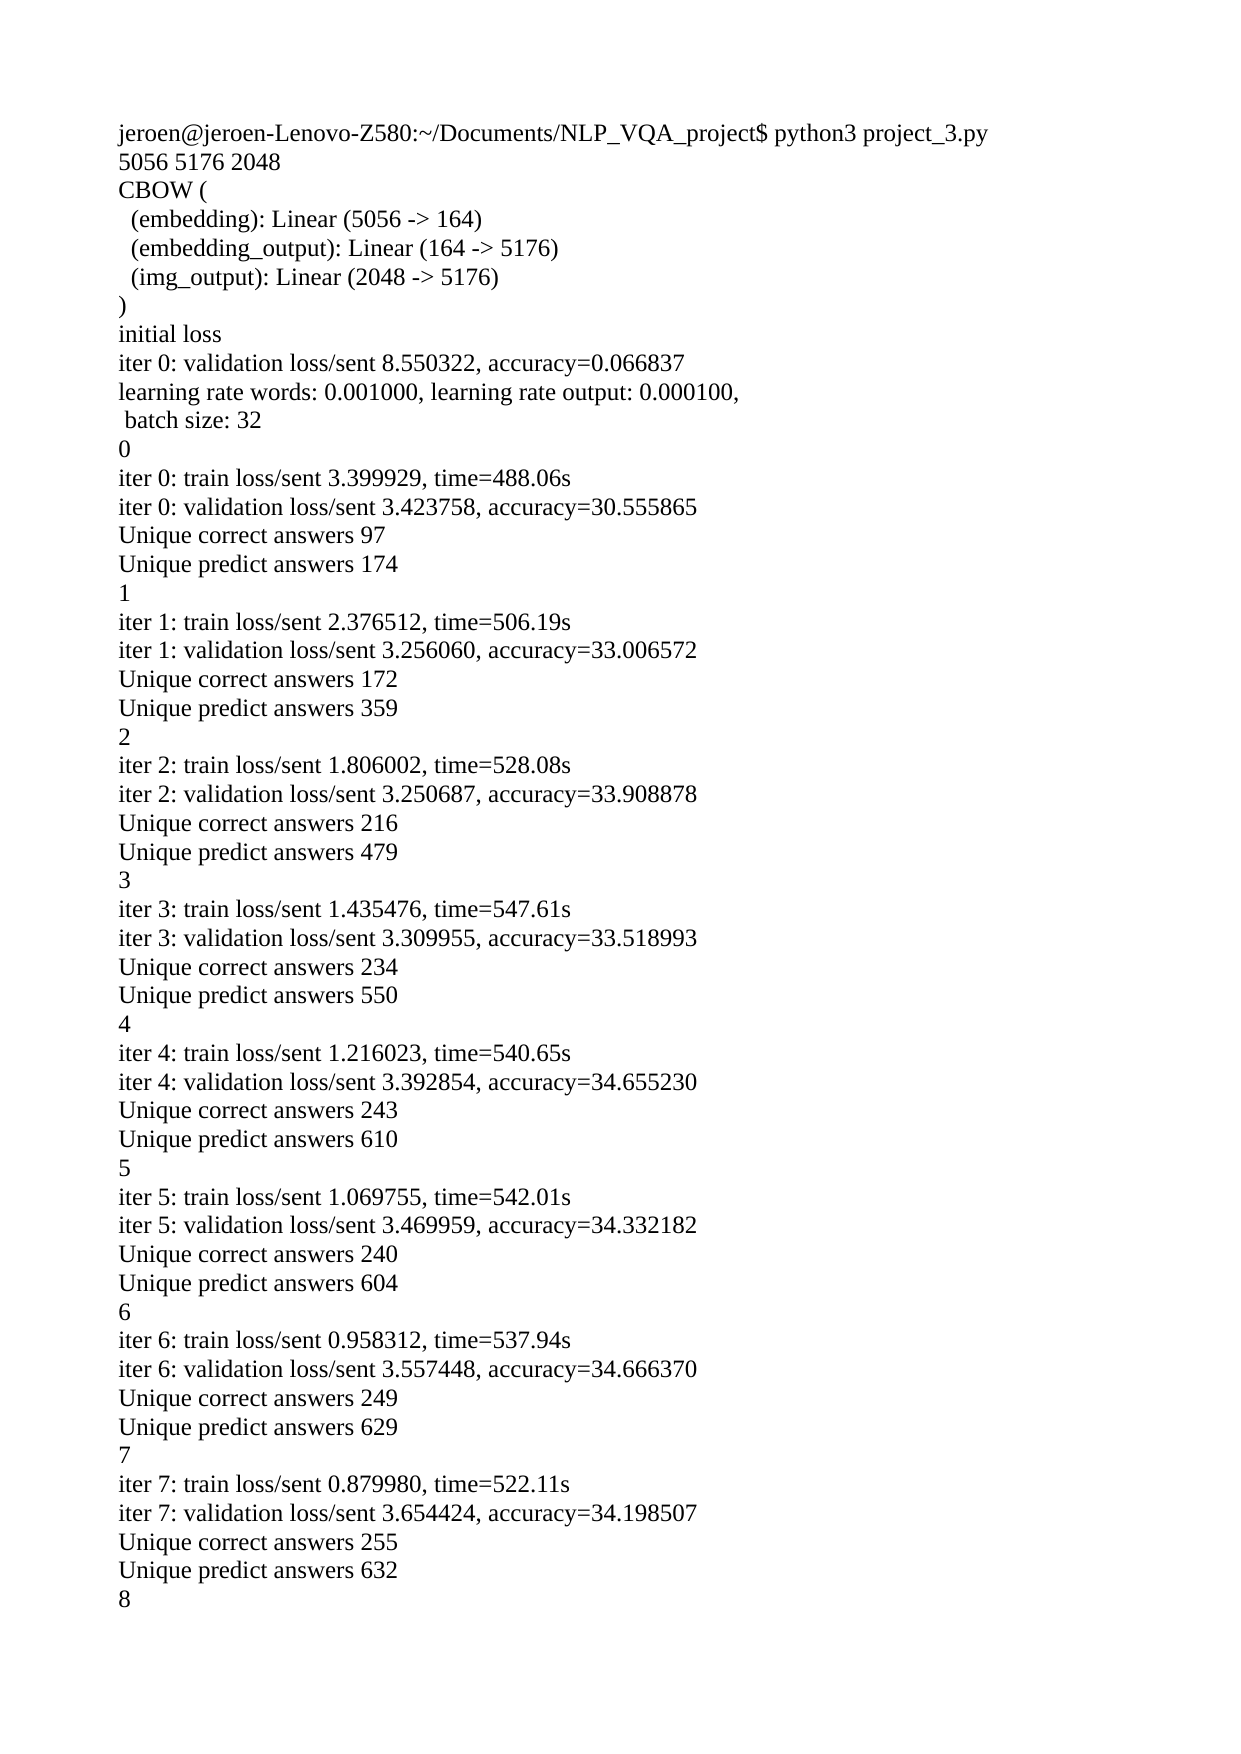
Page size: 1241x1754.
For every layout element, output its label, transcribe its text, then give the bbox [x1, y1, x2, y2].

text jeroen@jeroen-Lenovo-Z580:~/Documents/NLP_VQA_project$ python3 project_3.py [118, 118, 1122, 147]
text Unique correct answers 172 [118, 664, 1122, 693]
text Unique predict answers 550 [118, 981, 1122, 1009]
text iter 4: train loss/sent 1.216023, time=540.65s [118, 1038, 1122, 1067]
text Unique correct answers 249 [118, 1383, 1122, 1412]
text iter 0: validation loss/sent 8.550322, accuracy=0.066837 [118, 348, 1122, 377]
text 3 [118, 866, 1122, 894]
text iter 3: validation loss/sent 3.309955, accuracy=33.518993 [118, 923, 1122, 952]
text iter 6: train loss/sent 0.958312, time=537.94s [118, 1326, 1122, 1354]
text Unique predict answers 359 [118, 693, 1122, 722]
text iter 1: validation loss/sent 3.256060, accuracy=33.006572 [118, 636, 1122, 664]
text iter 2: validation loss/sent 3.250687, accuracy=33.908878 [118, 779, 1122, 808]
text initial loss [118, 319, 1122, 348]
text Unique correct answers 255 [118, 1527, 1122, 1556]
text 1 [118, 578, 1122, 607]
text iter 7: train loss/sent 0.879980, time=522.11s [118, 1469, 1122, 1498]
text 6 [118, 1297, 1122, 1326]
text 2 [118, 722, 1122, 751]
text Unique predict answers 604 [118, 1268, 1122, 1297]
text iter 6: validation loss/sent 3.557448, accuracy=34.666370 [118, 1354, 1122, 1383]
text iter 3: train loss/sent 1.435476, time=547.61s [118, 894, 1122, 923]
text 8 [118, 1584, 1122, 1613]
text CBOW ( [118, 176, 1122, 204]
text (embedding_output): Linear (164 -> 5176) [118, 233, 1122, 262]
text 5 [118, 1153, 1122, 1182]
text Unique predict answers 632 [118, 1556, 1122, 1584]
text iter 0: train loss/sent 3.399929, time=488.06s [118, 463, 1122, 492]
text 7 [118, 1441, 1122, 1469]
text iter 2: train loss/sent 1.806002, time=528.08s [118, 751, 1122, 779]
text 4 [118, 1009, 1122, 1038]
text Unique correct answers 240 [118, 1239, 1122, 1268]
text 0 [118, 434, 1122, 463]
text Unique correct answers 243 [118, 1096, 1122, 1124]
text Unique predict answers 174 [118, 549, 1122, 578]
text iter 5: train loss/sent 1.069755, time=542.01s [118, 1182, 1122, 1211]
text iter 1: train loss/sent 2.376512, time=506.19s [118, 607, 1122, 636]
text learning rate words: 0.001000, learning rate output: 0.000100, [118, 377, 1122, 406]
text iter 5: validation loss/sent 3.469959, accuracy=34.332182 [118, 1211, 1122, 1239]
text iter 0: validation loss/sent 3.423758, accuracy=30.555865 [118, 492, 1122, 521]
text 5056 5176 2048 [118, 147, 1122, 176]
text Unique predict answers 629 [118, 1412, 1122, 1441]
text Unique correct answers 234 [118, 952, 1122, 981]
text ) [118, 291, 1122, 319]
text iter 4: validation loss/sent 3.392854, accuracy=34.655230 [118, 1067, 1122, 1096]
text Unique predict answers 610 [118, 1124, 1122, 1153]
text Unique predict answers 479 [118, 837, 1122, 866]
text Unique correct answers 216 [118, 808, 1122, 837]
text Unique correct answers 97 [118, 521, 1122, 549]
text (embedding): Linear (5056 -> 164) [118, 204, 1122, 233]
text batch size: 32 [118, 406, 1122, 434]
text iter 7: validation loss/sent 3.654424, accuracy=34.198507 [118, 1498, 1122, 1527]
text (img_output): Linear (2048 -> 5176) [118, 262, 1122, 291]
